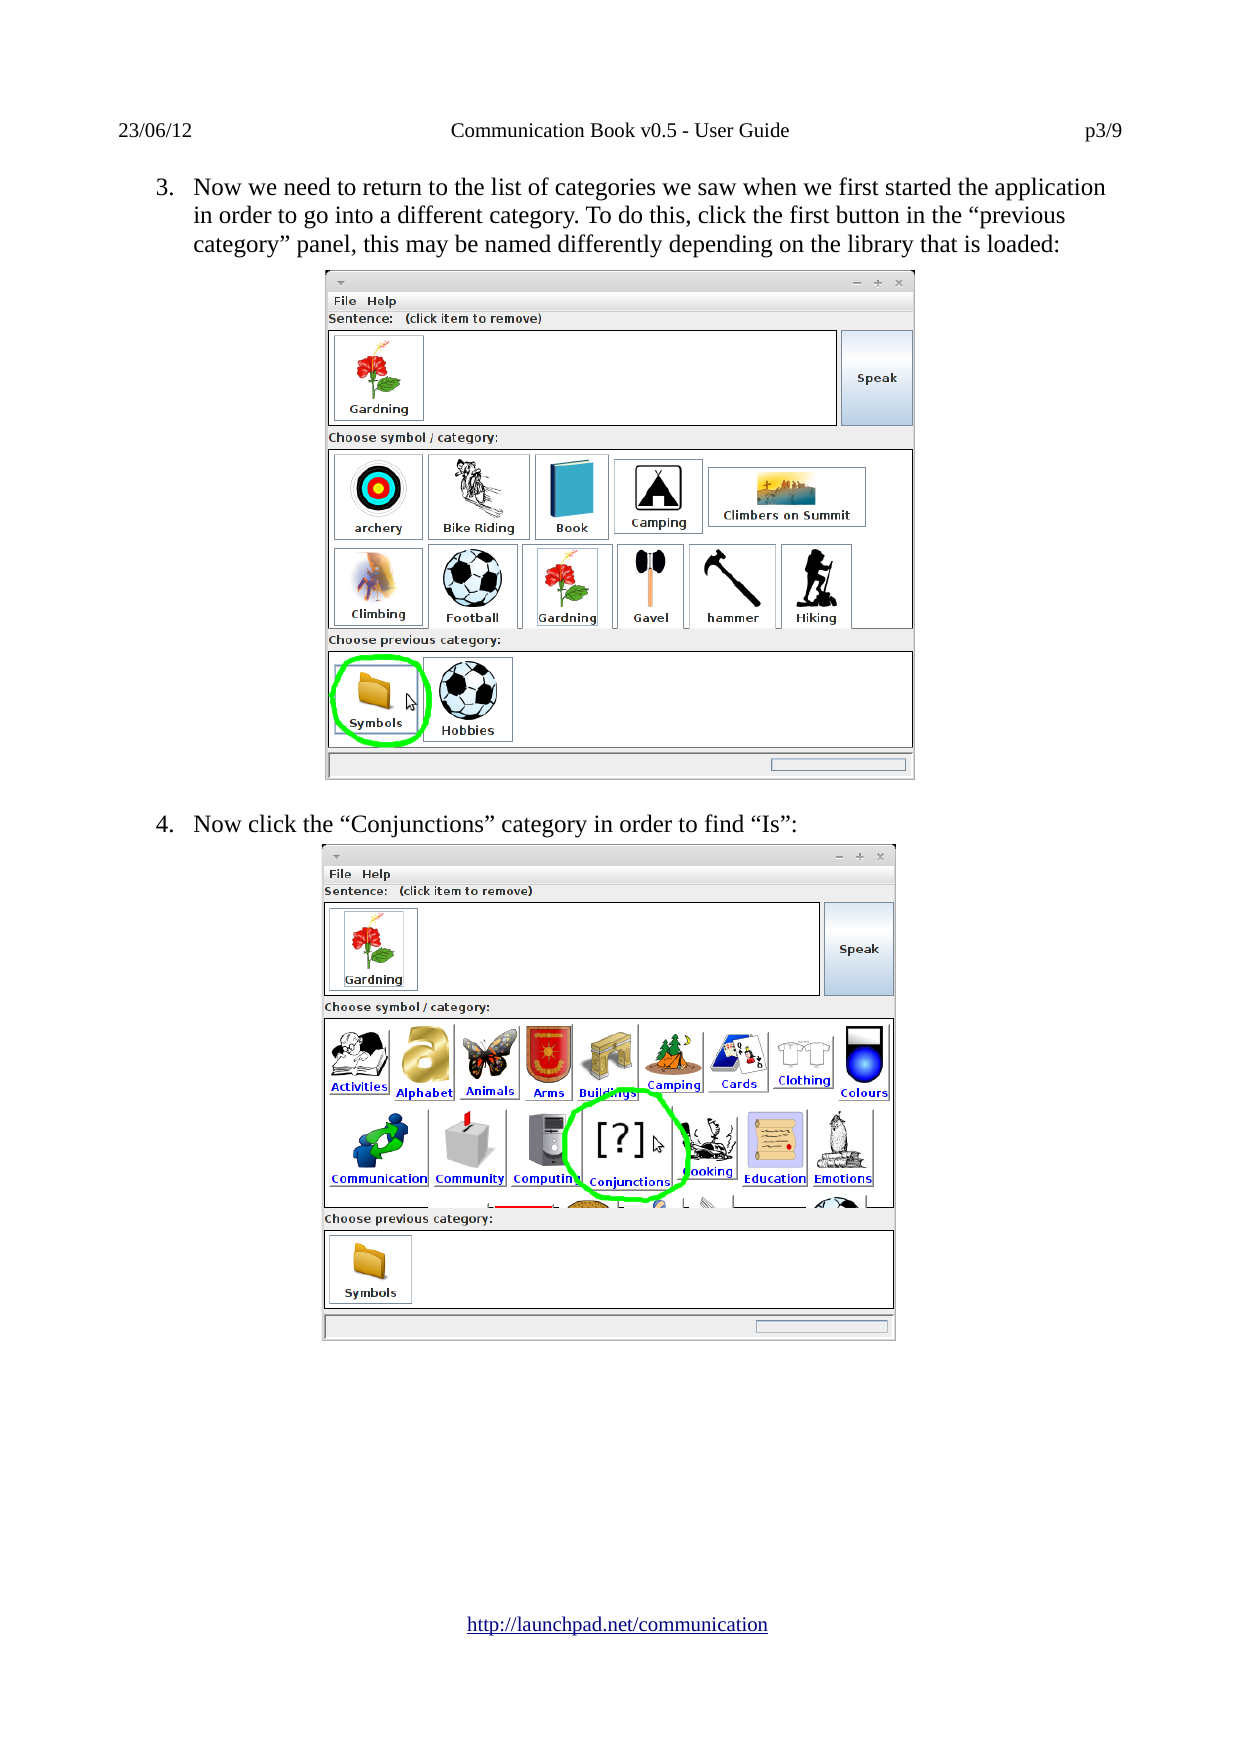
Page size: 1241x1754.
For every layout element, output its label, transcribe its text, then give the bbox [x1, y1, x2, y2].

picture [325, 270, 915, 780]
list Now click the “Conjunctions” category in order to find “Is”: [156, 809, 1122, 1369]
list Now we need to return to the list of categories we saw when we first started the application in order to go into a different category. To do this, click the first button in the “previous category” panel, this may be named differently depending on the library that is loaded: [156, 172, 1122, 809]
picture [321, 844, 896, 1341]
